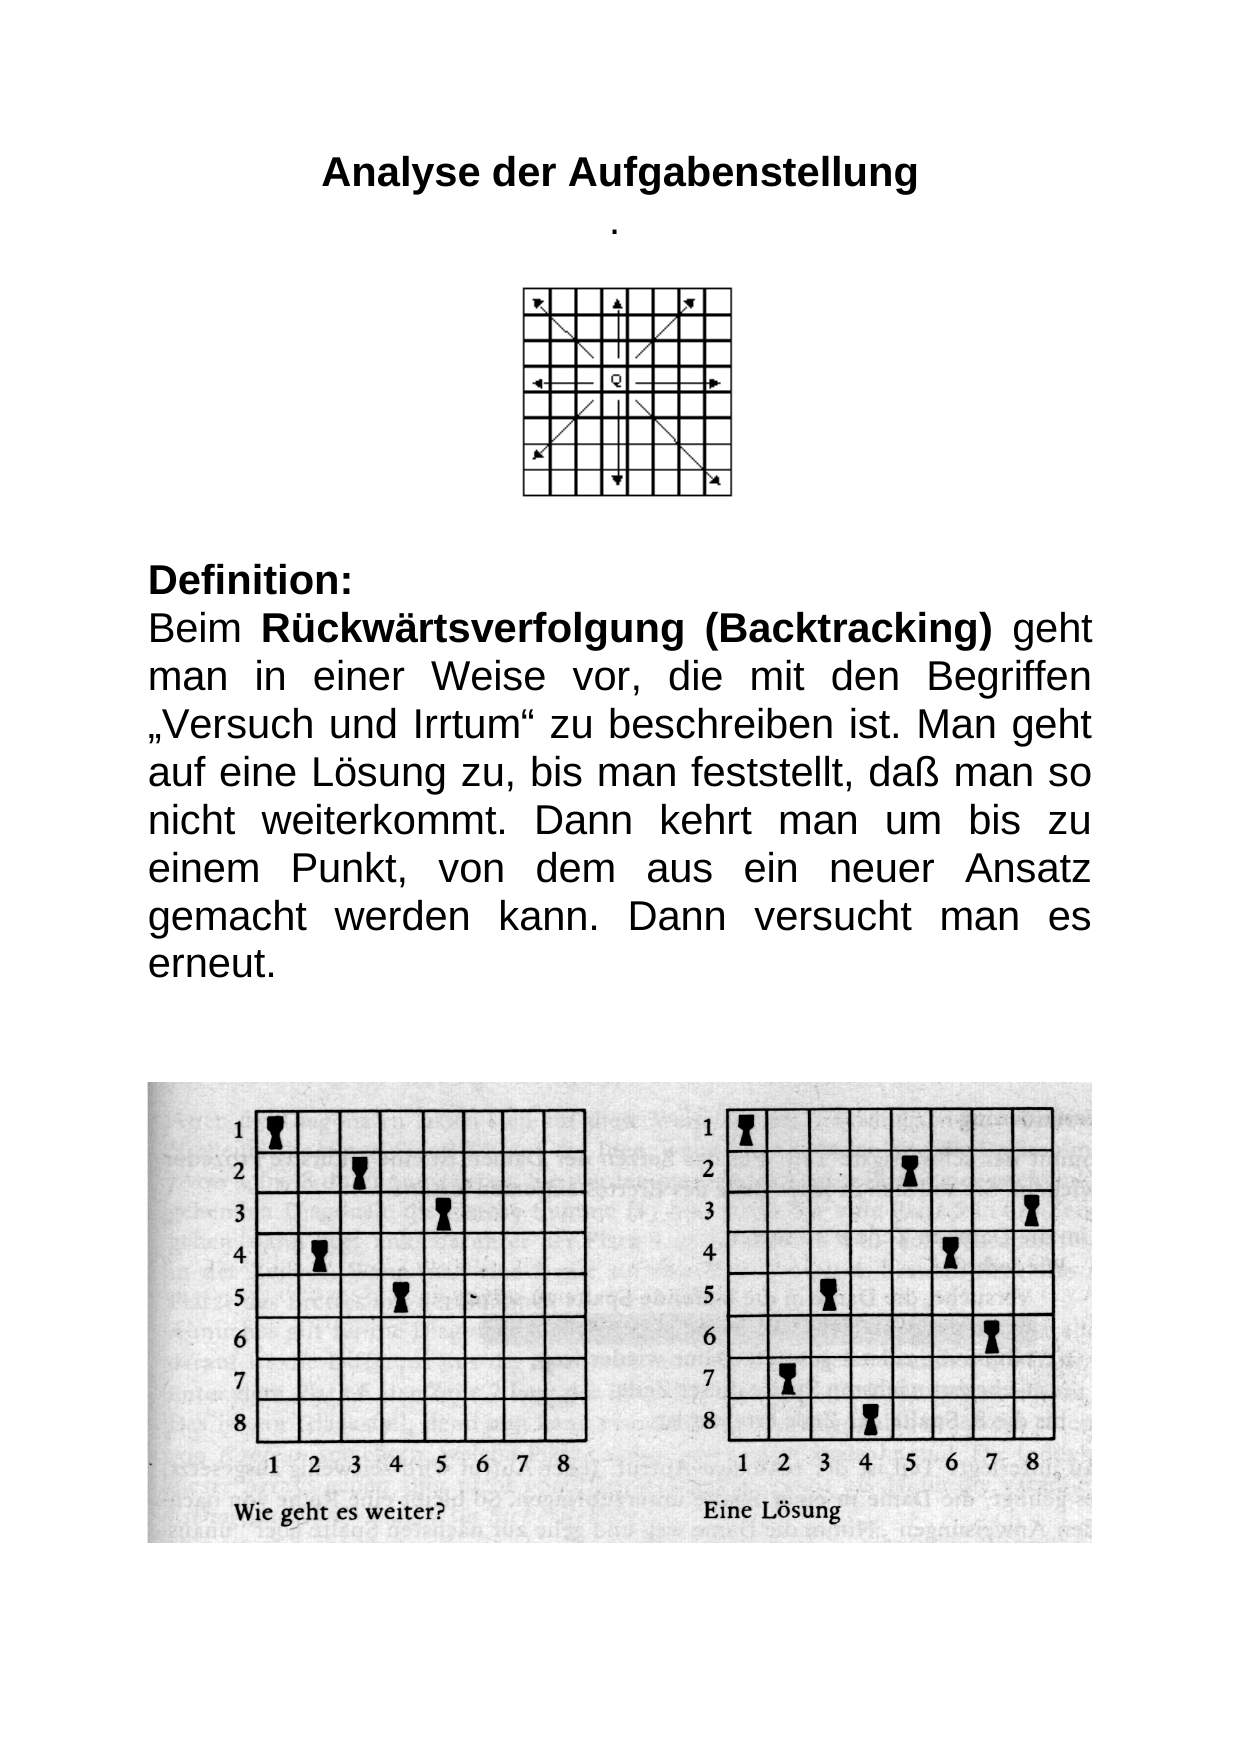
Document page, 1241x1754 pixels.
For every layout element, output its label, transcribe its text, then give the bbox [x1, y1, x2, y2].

text . [148, 196, 1093, 243]
text Definition: [148, 556, 1093, 603]
text Analyse der Aufgabenstellung [148, 148, 1093, 196]
text Beim Rückwärtsverfolgung (Backtracking) geht man in einer Weise vor, die mit den Begriffen „Versuch und Irrtum“ zu beschreiben ist. Man geht auf eine Lösung zu, bis man feststellt, daß man so nicht weiterkommt. Dann kehrt man um bis zu einem Punkt, von dem aus ein neuer Ansatz gemacht werden kann. Dann versucht man es erneut. [148, 603, 1093, 987]
